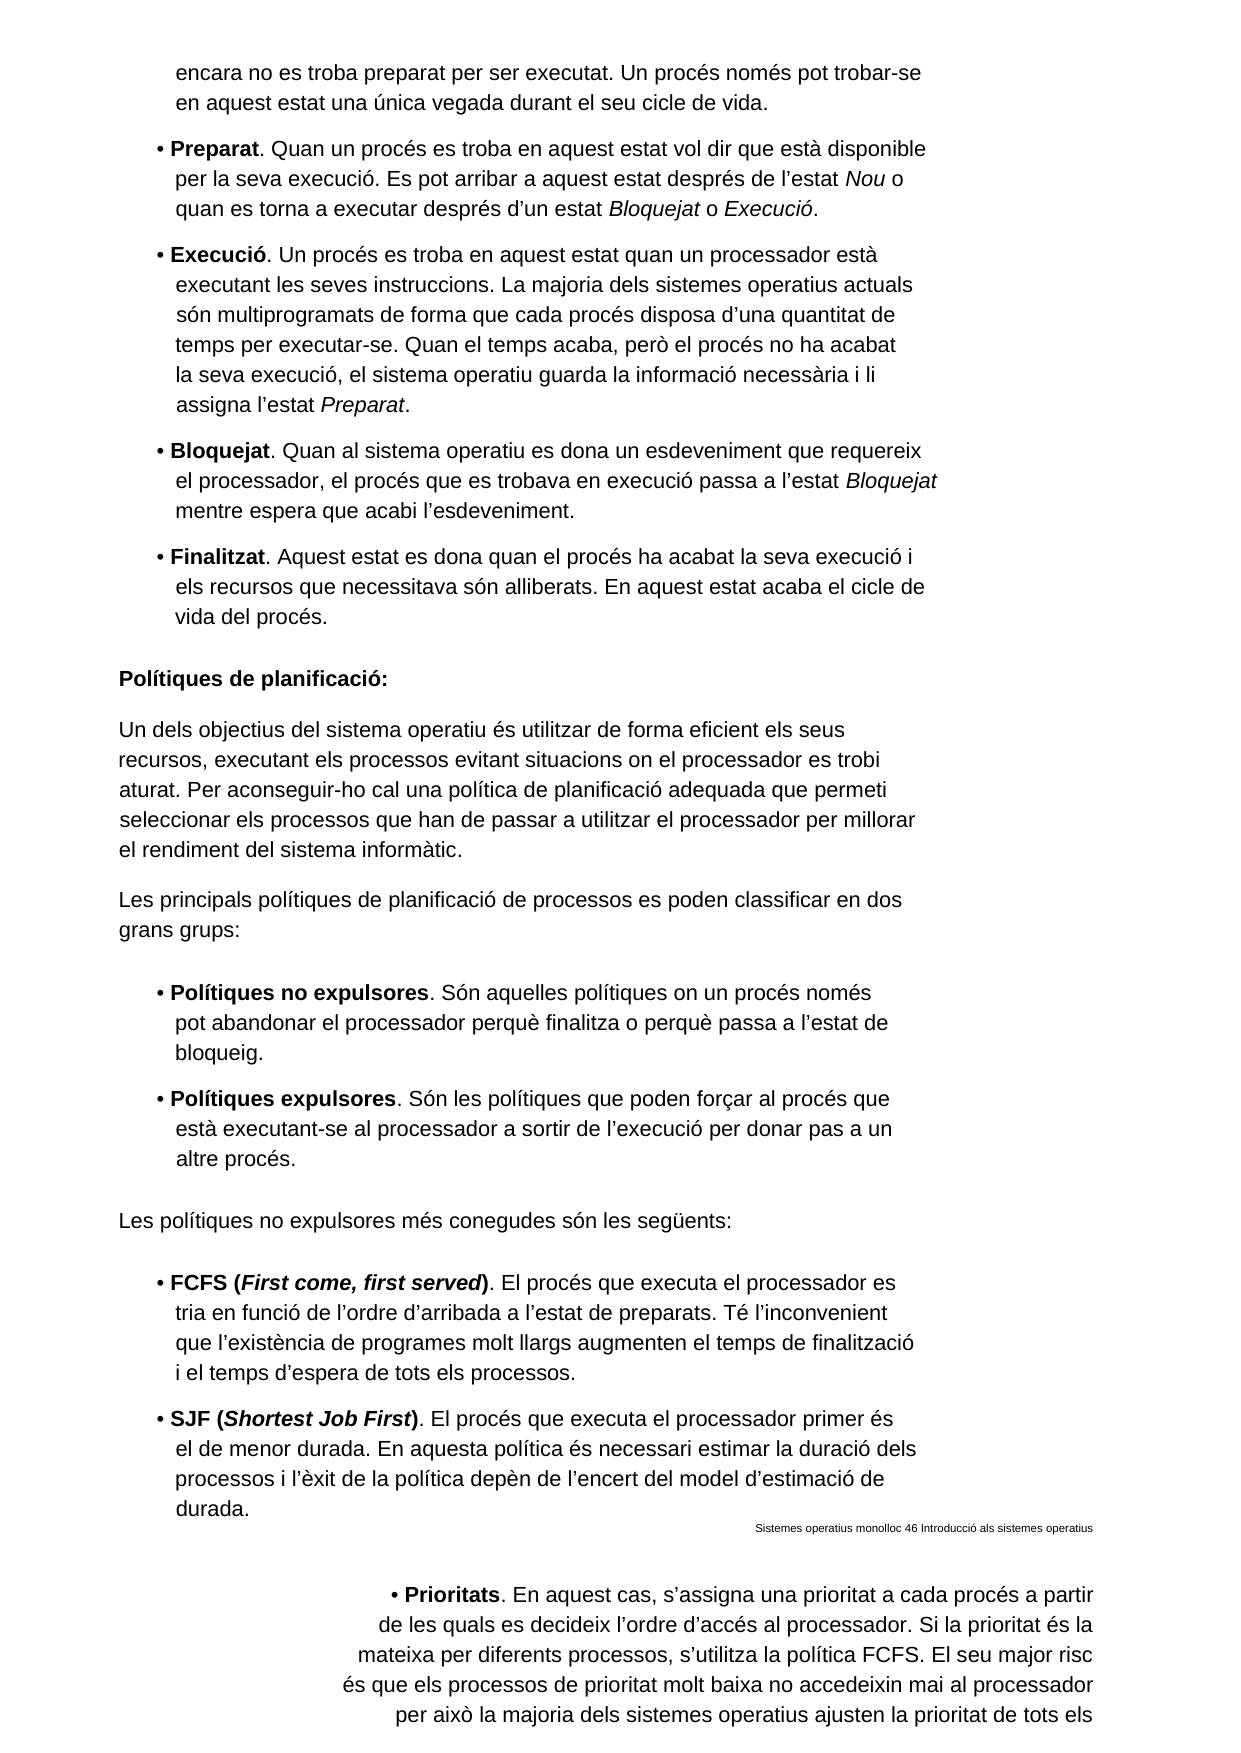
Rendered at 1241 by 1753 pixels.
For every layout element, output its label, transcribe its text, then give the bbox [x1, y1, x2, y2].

text aturat. Per aconseguir-ho cal una política de planificació adequada que permeti [119, 777, 1122, 802]
text tria en funció de l’ordre d’arribada a l’estat de preparats. Té l’inconvenient [175, 1300, 1122, 1325]
text durada. [176, 1496, 1122, 1521]
text • Polítiques expulsores. Són les polítiques que poden forçar al procés que [156, 1085, 1122, 1111]
text Un dels objectius del sistema operatiu és utilitzar de forma eficient els seus [118, 717, 1122, 742]
text • Finalitzat. Aquest estat es dona quan el procés ha acabat la seva execució i [156, 544, 1122, 569]
text Les polítiques no expulsores més conegudes són les següents: [118, 1208, 1122, 1233]
text • Polítiques no expulsores. Són aquelles polítiques on un procés només [156, 979, 1122, 1005]
text mateixa per diferents processos, s’utilitza la política FCFS. El seu major risc [0, 1642, 1093, 1667]
text encara no es troba preparat per ser executat. Un procés només pot trobar-se [175, 60, 1122, 85]
text altre procés. [176, 1145, 1122, 1171]
text Sistemes operatius monolloc 46 Introducció als sistemes operatius [0, 1521, 1093, 1534]
text està executant-se al processador a sortir de l’execució per donar pas a un [175, 1115, 1122, 1141]
text de les quals es decideix l’ordre d’accés al processador. Si la prioritat és la [0, 1612, 1093, 1637]
text executant les seves instruccions. La majoria dels sistemes operatius actuals [175, 272, 1122, 297]
text • Execució. Un procés es troba en aquest estat quan un processador està [156, 242, 1122, 267]
text vida del procés. [175, 604, 1122, 629]
text seleccionar els processos que han de passar a utilitzar el processador per millorar [119, 807, 1122, 832]
text la seva execució, el sistema operatiu guarda la informació necessària i li [175, 362, 1122, 387]
text bloqueig. [175, 1039, 1122, 1065]
text quan es torna a executar després d’un estat Bloquejat o Execució. [175, 196, 1122, 221]
text és que els processos de prioritat molt baixa no accedeixin mai al processador [0, 1672, 1094, 1697]
text • Bloquejat. Quan al sistema operatiu es dona un esdeveniment que requereix [156, 438, 1122, 463]
text • Preparat. Quan un procés es troba en aquest estat vol dir que està disponible [156, 136, 1122, 161]
text temps per executar-se. Quan el temps acaba, però el procés no ha acabat [175, 332, 1122, 357]
text Les principals polítiques de planificació de processos es poden classificar en dos [118, 887, 1122, 912]
text • FCFS (First come, first served). El procés que executa el processador es [156, 1270, 1122, 1295]
text grans grups: [119, 917, 1122, 942]
text Polítiques de planificació: [118, 666, 1122, 691]
text i el temps d’espera de tots els processos. [175, 1360, 1122, 1385]
text recursos, executant els processos evitant situacions on el processador es trobi [118, 747, 1122, 772]
text pot abandonar el processador perquè finalitza o perquè passa a l’estat de [175, 1009, 1122, 1035]
text per la seva execució. Es pot arribar a aquest estat després de l’estat Nou o [175, 166, 1122, 191]
text • SJF (Shortest Job First). El procés que executa el processador primer és [156, 1406, 1122, 1431]
text mentre espera que acabi l’esdeveniment. [175, 498, 1122, 523]
text processos i l’èxit de la política depèn de l’encert del model d’estimació de [175, 1466, 1122, 1491]
text assigna l’estat Preparat. [176, 392, 1122, 417]
text els recursos que necessitava són alliberats. En aquest estat acaba el cicle de [175, 574, 1122, 599]
text que l’existència de programes molt llargs augmenten el temps de finalització [175, 1330, 1122, 1355]
text el processador, el procés que es trobava en execució passa a l’estat Bloquejat [175, 468, 1122, 493]
text el de menor durada. En aquesta política és necessari estimar la duració dels [175, 1436, 1122, 1461]
text són multiprogramats de forma que cada procés disposa d’una quantitat de [176, 302, 1122, 327]
text per això la majoria dels sistemes operatius ajusten la prioritat de tots els [0, 1702, 1093, 1727]
text en aquest estat una única vegada durant el seu cicle de vida. [175, 90, 1122, 115]
text • Prioritats. En aquest cas, s’assigna una prioritat a cada procés a partir [0, 1582, 1094, 1607]
text el rendiment del sistema informàtic. [119, 837, 1122, 862]
